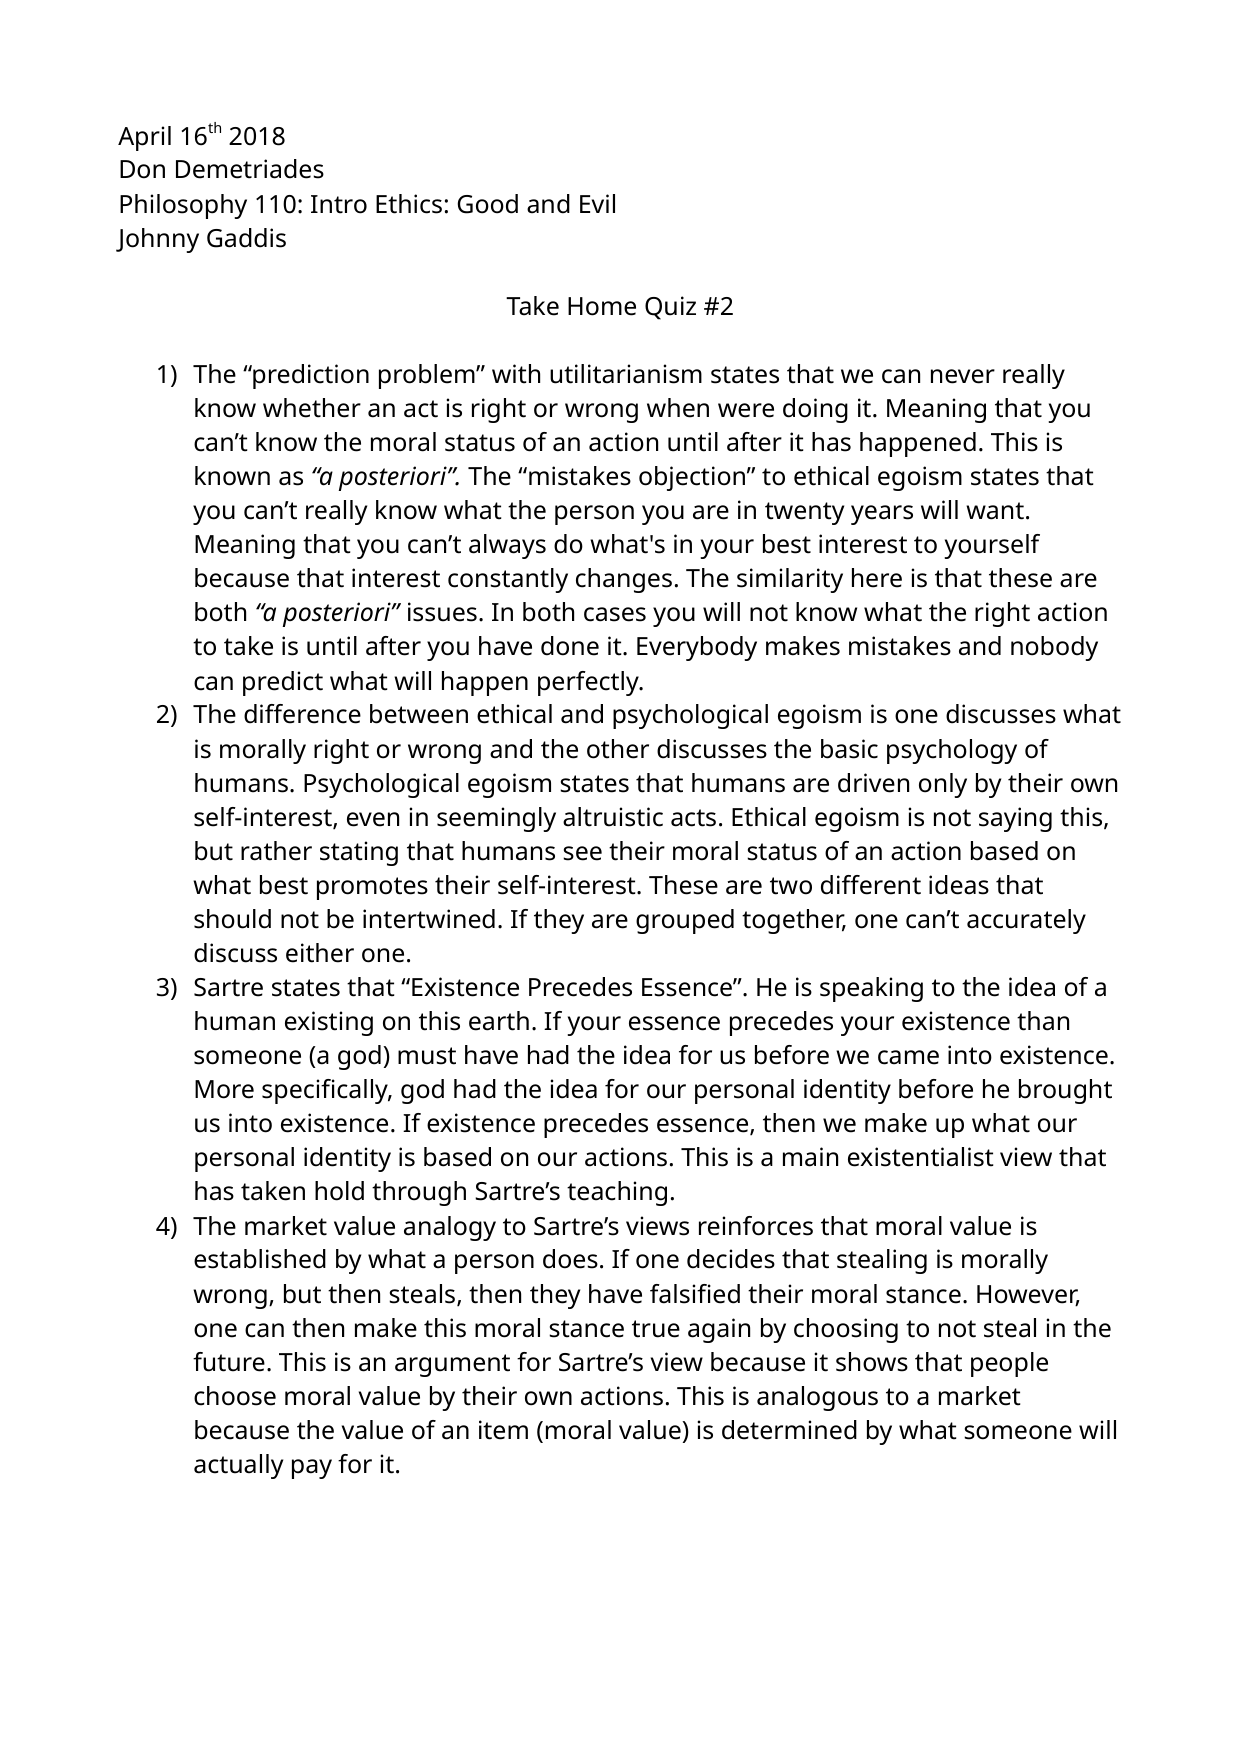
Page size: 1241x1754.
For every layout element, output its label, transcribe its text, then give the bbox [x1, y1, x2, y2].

text Don Demetriades [118, 152, 1122, 186]
list The market value analogy to Sartre’s views reinforces that moral value is established by what a person does. If one decides that stealing is morally wrong, but then steals, then they have falsified their moral stance. However, one can then make this moral stance true again by choosing to not steal in the future. This is an argument for Sartre’s view because it shows that people choose moral value by their own actions. This is analogous to a market because the value of an item (moral value) is determined by what someone will actually pay for it. [156, 1208, 1122, 1481]
list Sartre states that “Existence Precedes Essence”. He is speaking to the idea of a human existing on this earth. If your essence precedes your existence than someone (a god) must have had the idea for us before we came into existence. More specifically, god had the idea for our personal identity before he brought us into existence. If existence precedes essence, then we make up what our personal identity is based on our actions. This is a main existentialist view that has taken hold through Sartre’s teaching. [156, 970, 1122, 1208]
text Philosophy 110: Intro Ethics: Good and Evil [118, 186, 1122, 220]
text Johnny Gaddis [118, 220, 1122, 254]
text Take Home Quiz #2 [118, 288, 1122, 322]
list The difference between ethical and psychological egoism is one discusses what is morally right or wrong and the other discusses the basic psychology of humans. Psychological egoism states that humans are driven only by their own self-interest, even in seemingly altruistic acts. Ethical egoism is not saying this, but rather stating that humans see their moral status of an action based on what best promotes their self-interest. These are two different ideas that should not be intertwined. If they are grouped together, one can’t accurately discuss either one. [156, 697, 1122, 970]
text April 16th 2018 [118, 118, 1122, 152]
list The “prediction problem” with utilitarianism states that we can never really know whether an act is right or wrong when were doing it. Meaning that you can’t know the moral status of an action until after it has happened. This is known as “a posteriori”. The “mistakes objection” to ethical egoism states that you can’t really know what the person you are in twenty years will want. Meaning that you can’t always do what's in your best interest to yourself because that interest constantly changes. The similarity here is that these are both “a posteriori” issues. In both cases you will not know what the right action to take is until after you have done it. Everybody makes mistakes and nobody can predict what will happen perfectly. [156, 357, 1122, 697]
